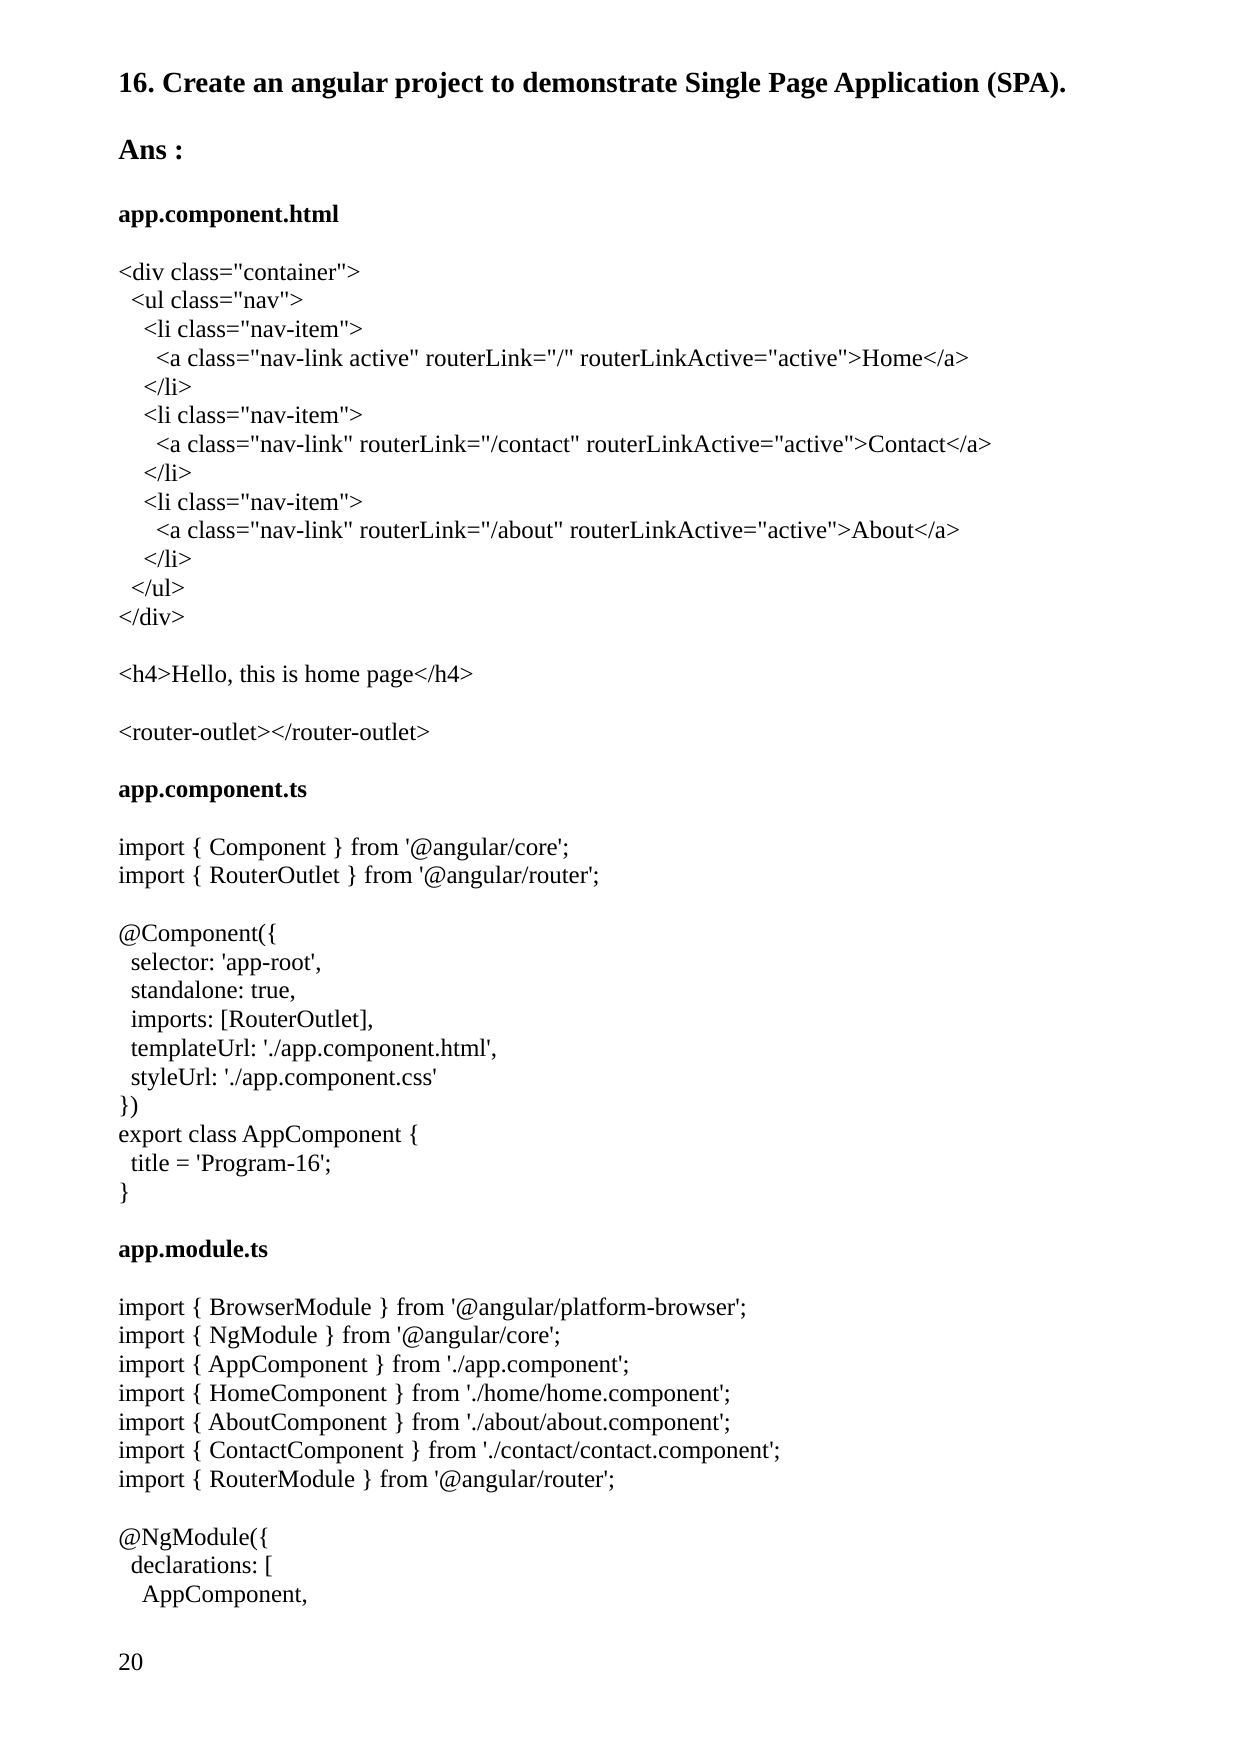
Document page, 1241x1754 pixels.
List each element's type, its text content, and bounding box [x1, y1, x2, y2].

text import { RouterOutlet } from '@angular/router'; [118, 861, 1122, 889]
text </div> [118, 602, 1122, 631]
text @Component({ [118, 918, 1122, 947]
text app.component.ts [118, 774, 1122, 803]
text }) [118, 1091, 1122, 1119]
text export class AppComponent { [118, 1119, 1122, 1148]
text import { NgModule } from '@angular/core'; [118, 1321, 1122, 1349]
text 16. Create an angular project to demonstrate Single Page Application (SPA). [118, 65, 1122, 99]
text declarations: [ [118, 1551, 1122, 1579]
text </li> [118, 544, 1122, 573]
text } [118, 1177, 1122, 1206]
text import { RouterModule } from '@angular/router'; [118, 1464, 1122, 1493]
text title = 'Program-16'; [118, 1148, 1122, 1177]
text templateUrl: './app.component.html', [118, 1033, 1122, 1062]
text </ul> [118, 573, 1122, 602]
text import { BrowserModule } from '@angular/platform-browser'; [118, 1292, 1122, 1321]
text <li class="nav-item"> [118, 487, 1122, 516]
text app.component.html [118, 199, 1122, 228]
text selector: 'app-root', [118, 947, 1122, 976]
text <ul class="nav"> [118, 286, 1122, 314]
text <li class="nav-item"> [118, 401, 1122, 429]
text <a class="nav-link" routerLink="/about" routerLinkActive="active">About</a> [118, 516, 1122, 544]
text </li> [118, 458, 1122, 487]
text styleUrl: './app.component.css' [118, 1062, 1122, 1091]
text imports: [RouterOutlet], [118, 1004, 1122, 1033]
text <a class="nav-link" routerLink="/contact" routerLinkActive="active">Contact</a> [118, 429, 1122, 458]
text <li class="nav-item"> [118, 314, 1122, 343]
text Ans : [118, 132, 1122, 166]
text app.module.ts [118, 1234, 1122, 1292]
text <a class="nav-link active" routerLink="/" routerLinkActive="active">Home</a> [118, 343, 1122, 372]
text @NgModule({ [118, 1522, 1122, 1551]
text import { AboutComponent } from './about/about.component'; [118, 1407, 1122, 1436]
text </li> [118, 372, 1122, 401]
text import { ContactComponent } from './contact/contact.component'; [118, 1436, 1122, 1464]
text standalone: true, [118, 976, 1122, 1004]
text import { Component } from '@angular/core'; [118, 832, 1122, 861]
text <router-outlet></router-outlet> [118, 717, 1122, 746]
text <div class="container"> [118, 257, 1122, 286]
text <h4>Hello, this is home page</h4> [118, 659, 1122, 688]
text AppComponent, [118, 1579, 1122, 1608]
text import { HomeComponent } from './home/home.component'; [118, 1378, 1122, 1407]
text import { AppComponent } from './app.component'; [118, 1349, 1122, 1378]
